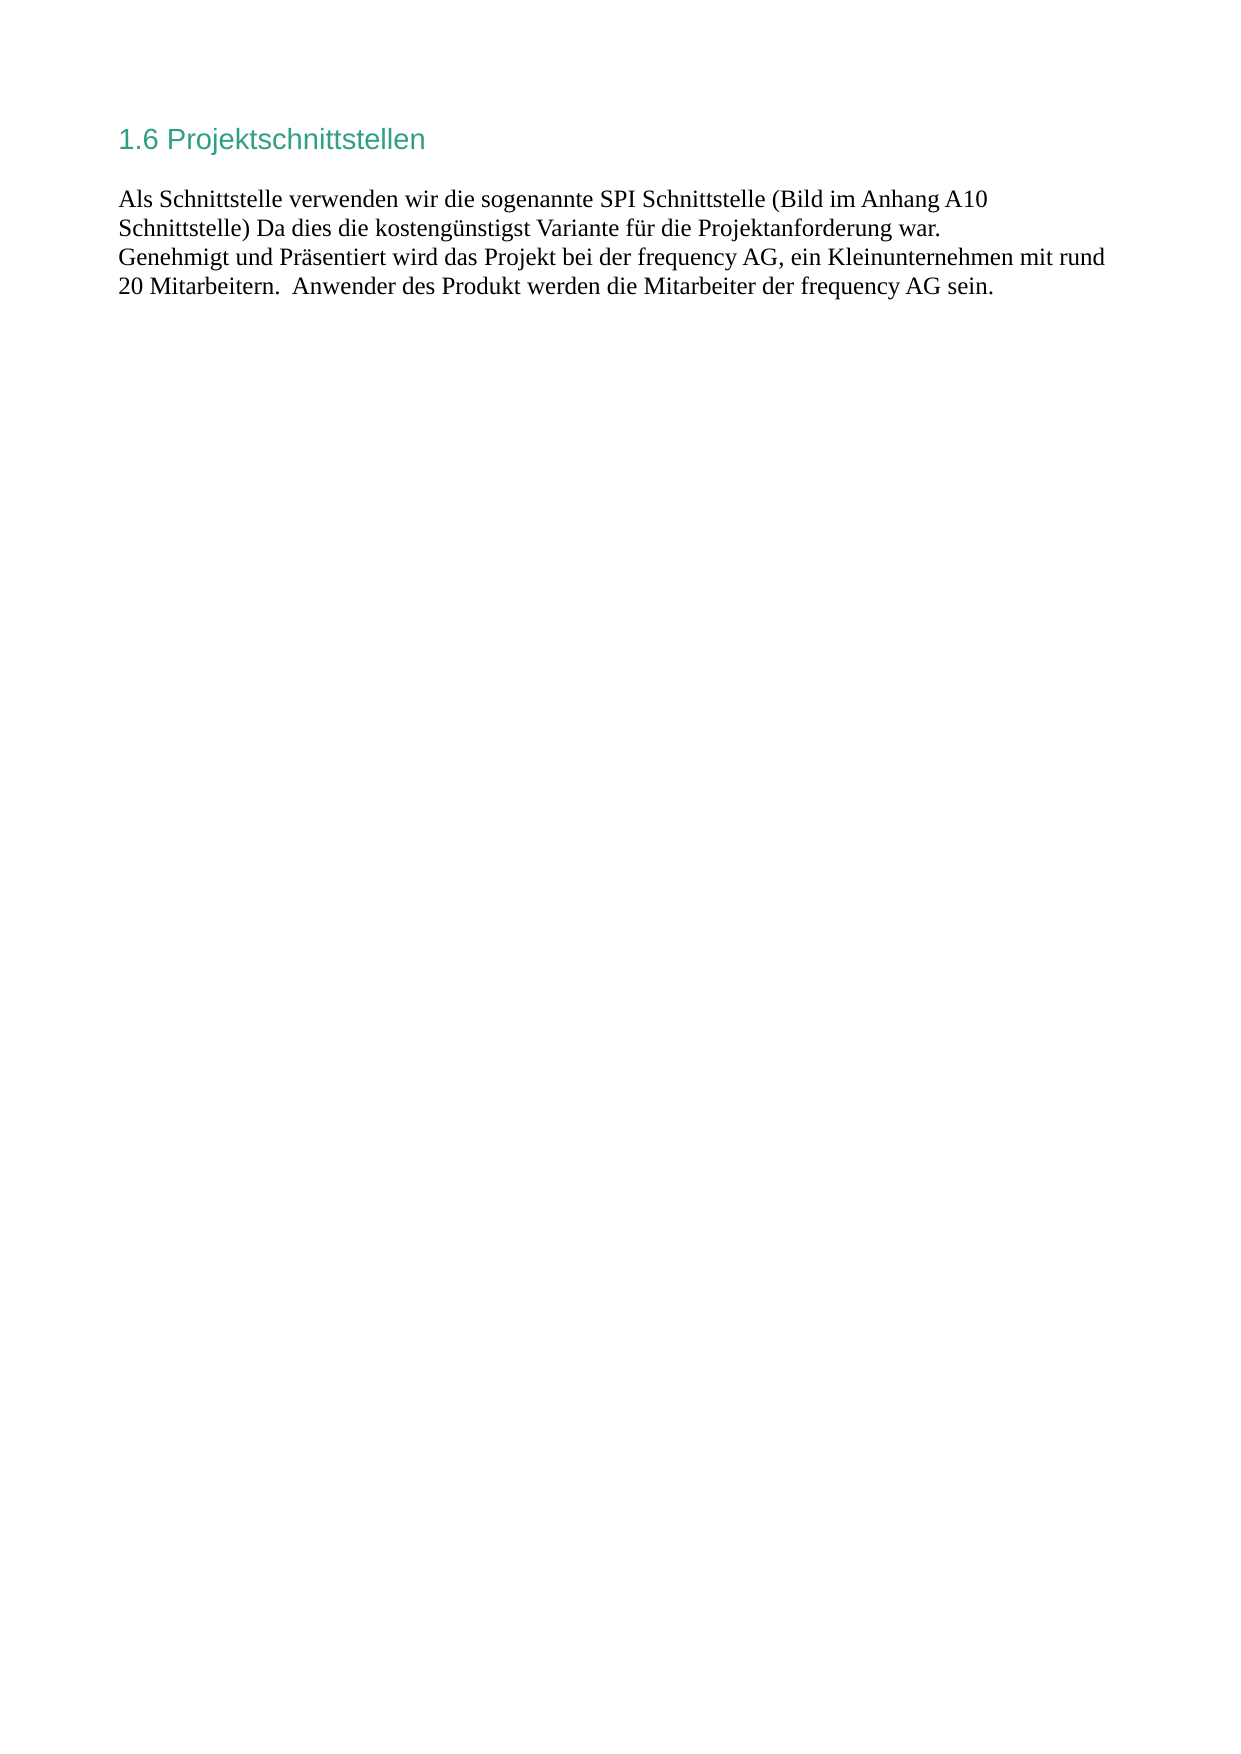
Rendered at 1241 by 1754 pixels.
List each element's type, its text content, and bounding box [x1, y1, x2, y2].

subtitle 1.6 Projektschnittstellen [118, 122, 1122, 156]
text Genehmigt und Präsentiert wird das Projekt bei der frequency AG, ein Kleinunternehmen mit rund 20 Mitarbeitern. Anwender des Produkt werden die Mitarbeiter der frequency AG sein. [118, 242, 1122, 299]
text Als Schnittstelle verwenden wir die sogenannte SPI Schnittstelle (Bild im Anhang A10 Schnittstelle) Da dies die kostengünstigst Variante für die Projektanforderung war. [118, 184, 1122, 242]
